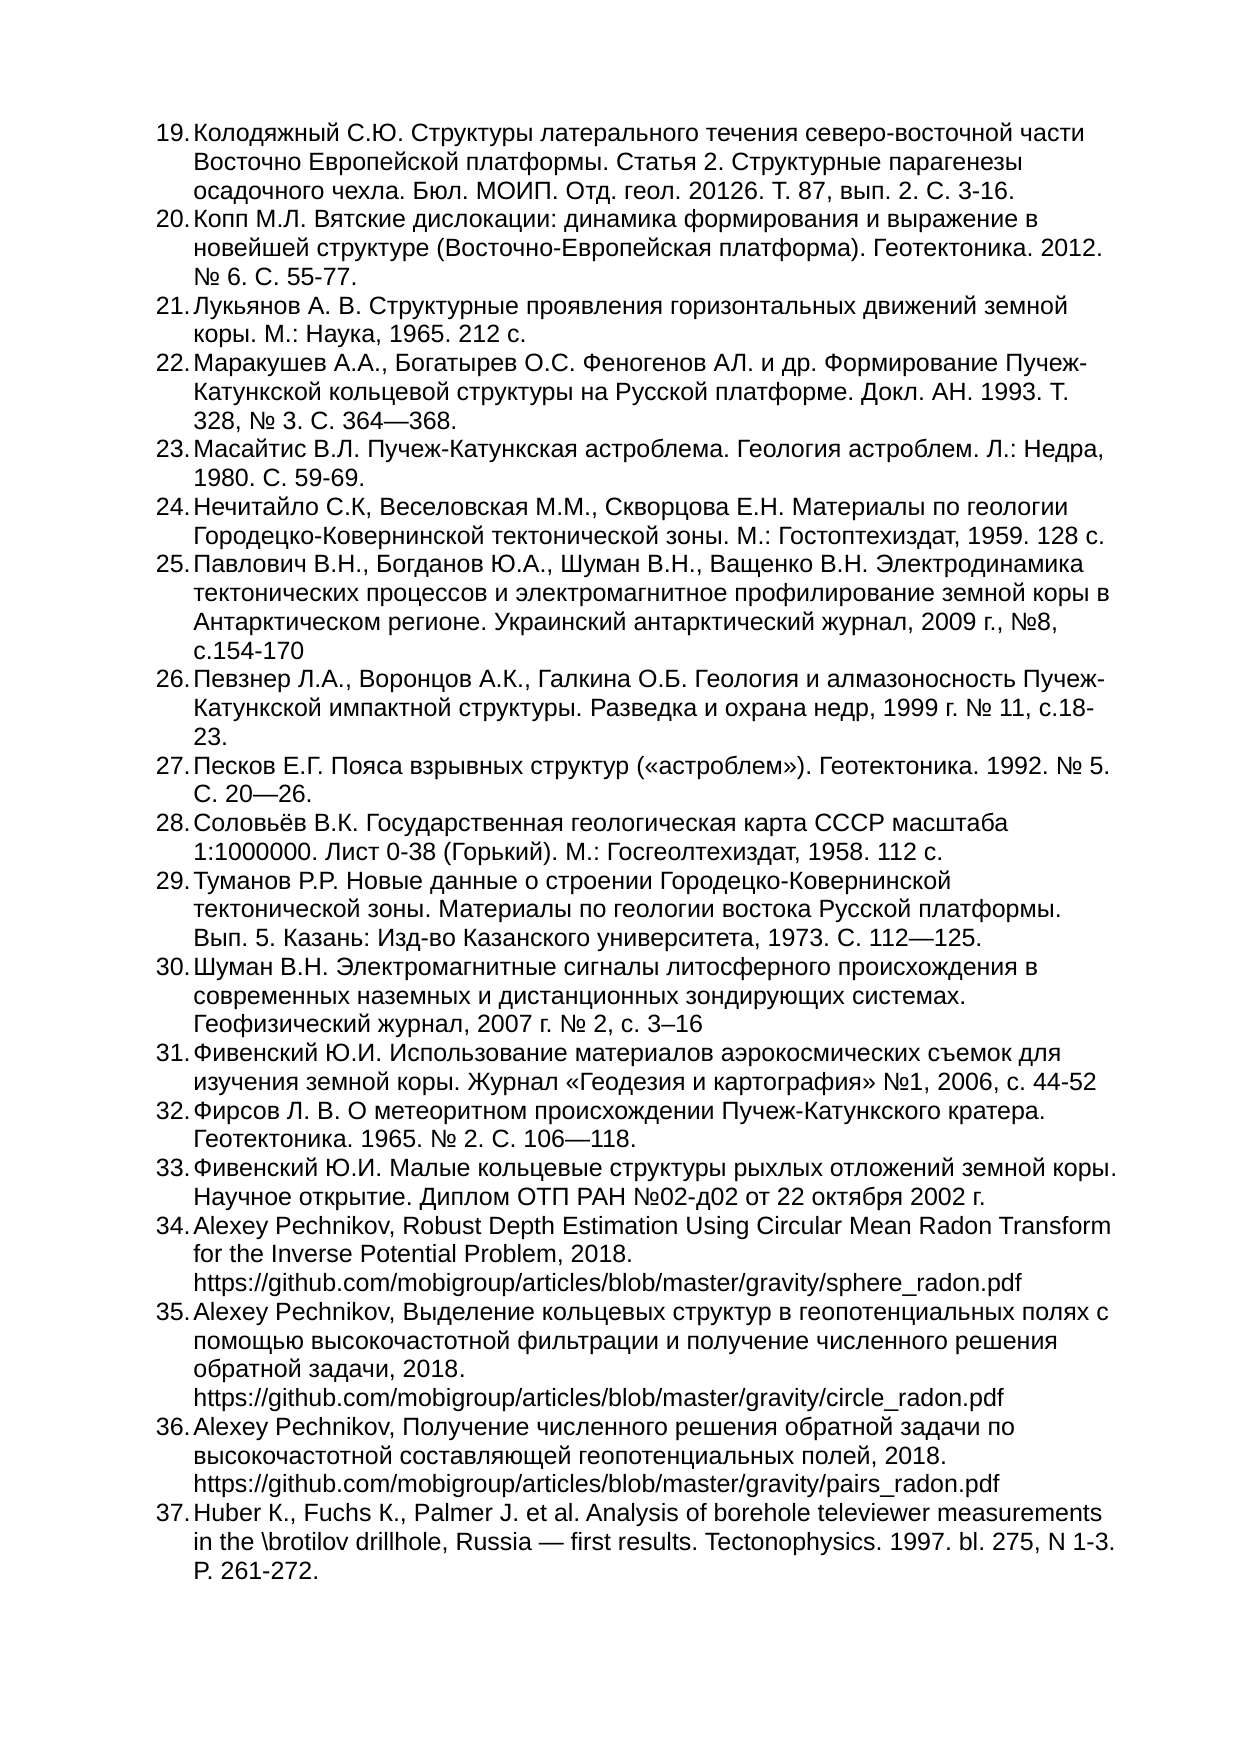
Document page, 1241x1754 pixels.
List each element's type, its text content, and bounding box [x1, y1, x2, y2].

list Лукьянов А. В. Структурные проявления горизонтальных движений земной коры. М.: Наука, 1965. 212 с. [156, 291, 1122, 348]
list Туманов P.P. Новые данные о строении Городецко-Ковернинской тектонической зоны. Материалы по геологии востока Русской платформы. Вып. 5. Казань: Изд-во Казанского университета, 1973. С. 112—125. [156, 866, 1122, 952]
list Маракушев А.А., Богатырев О.С. Феногенов АЛ. и др. Формирование Пучеж-Катункской кольцевой структуры на Русской платформе. Докл. АН. 1993. Т. 328, № 3. С. 364—368. [156, 348, 1122, 434]
list Alexey Pechnikov, Выделение кольцевых структур в геопотенциальных полях с помощью высокочастотной фильтрации и получение численного решения обратной задачи, 2018. https://github.com/mobigroup/articles/blob/master/gravity/circle_radon.pdf [156, 1297, 1122, 1412]
list Копп М.Л. Вятские дислокации: динамика формирования и выражение в новейшей структуре (Восточно-Европейская платформа). Геотектоника. 2012. № 6. С. 55-77. [156, 204, 1122, 291]
list Фивенский Ю.И. Малые кольцевые структуры рыхлых отложений земной коры. Научное открытие. Диплом ОТП РАН №02-д02 от 22 октября 2002 г. [156, 1153, 1122, 1211]
list Нечитайло С.К, Веселовская М.М., Скворцова Е.Н. Материалы по геологии Городецко-Ковернинской тектонической зоны. М.: Гостоптехиздат, 1959. 128 с. [156, 492, 1122, 549]
list Huber К., Fuchs К., Palmer J. et al. Analysis of borehole televiewer measurements in the \brotilov drillhole, Russia — first results. Tectonophysics. 1997. bl. 275, N 1-3. P. 261-272. [156, 1498, 1122, 1584]
list Фирсов Л. В. О метеоритном происхождении Пучеж-Катункского кратера. Геотектоника. 1965. № 2. С. 106—118. [156, 1096, 1122, 1153]
list Певзнер Л.А., Воронцов А.К., Галкина О.Б. Геология и алмазоносность Пучеж-Катункской импактной структуры. Разведка и охрана недр, 1999 г. № 11, с.18-23. [156, 664, 1122, 751]
list Соловьёв В.К. Государственная геологическая карта СССР масштаба 1:1000000. Лист 0-38 (Горький). М.: Госгеолтехиздат, 1958. 112 с. [156, 808, 1122, 866]
list Фивенский Ю.И. Использование материалов аэрокосмических съемок для изучения земной коры. Журнал «Геодезия и картография» №1, 2006, с. 44-52 [156, 1038, 1122, 1096]
list Павлович В.Н., Богданов Ю.А., Шуман В.Н., Ващенко В.Н. Электродинамика тектонических процессов и электромагнитное профилирование земной коры в Антарктическом регионе. Украинский антарктический журнал, 2009 г., №8, с.154-170 [156, 549, 1122, 664]
list Шуман В.Н. Электромагнитные сигналы литосферного происхождения в современных наземных и дистанционных зондирующих системах. Геофизический журнал, 2007 г. № 2, с. 3–16 [156, 952, 1122, 1038]
list Alexey Pechnikov, Получение численного решения обратной задачи по высокочастотной составляющей геопотенциальных полей, 2018. https://github.com/mobigroup/articles/blob/master/gravity/pairs_radon.pdf [156, 1412, 1122, 1498]
list Alexey Pechnikov, Robust Depth Estimation Using Circular Mean Radon Transform for the Inverse Potential Problem, 2018. https://github.com/mobigroup/articles/blob/master/gravity/sphere_radon.pdf [156, 1211, 1122, 1297]
list Масайтис В.Л. Пучеж-Катункская астроблема. Геология астроблем. Л.: Недра, 1980. С. 59-69. [156, 434, 1122, 492]
list Песков Е.Г. Пояса взрывных структур («астроблем»). Геотектоника. 1992. № 5. С. 20—26. [156, 751, 1122, 808]
list Колодяжный С.Ю. Структуры латерального течения северо-восточной части Восточно Европейской платформы. Статья 2. Структурные парагенезы осадочного чехла. Бюл. МОИП. Отд. геол. 20126. Т. 87, вып. 2. С. 3-16. [156, 118, 1122, 204]
